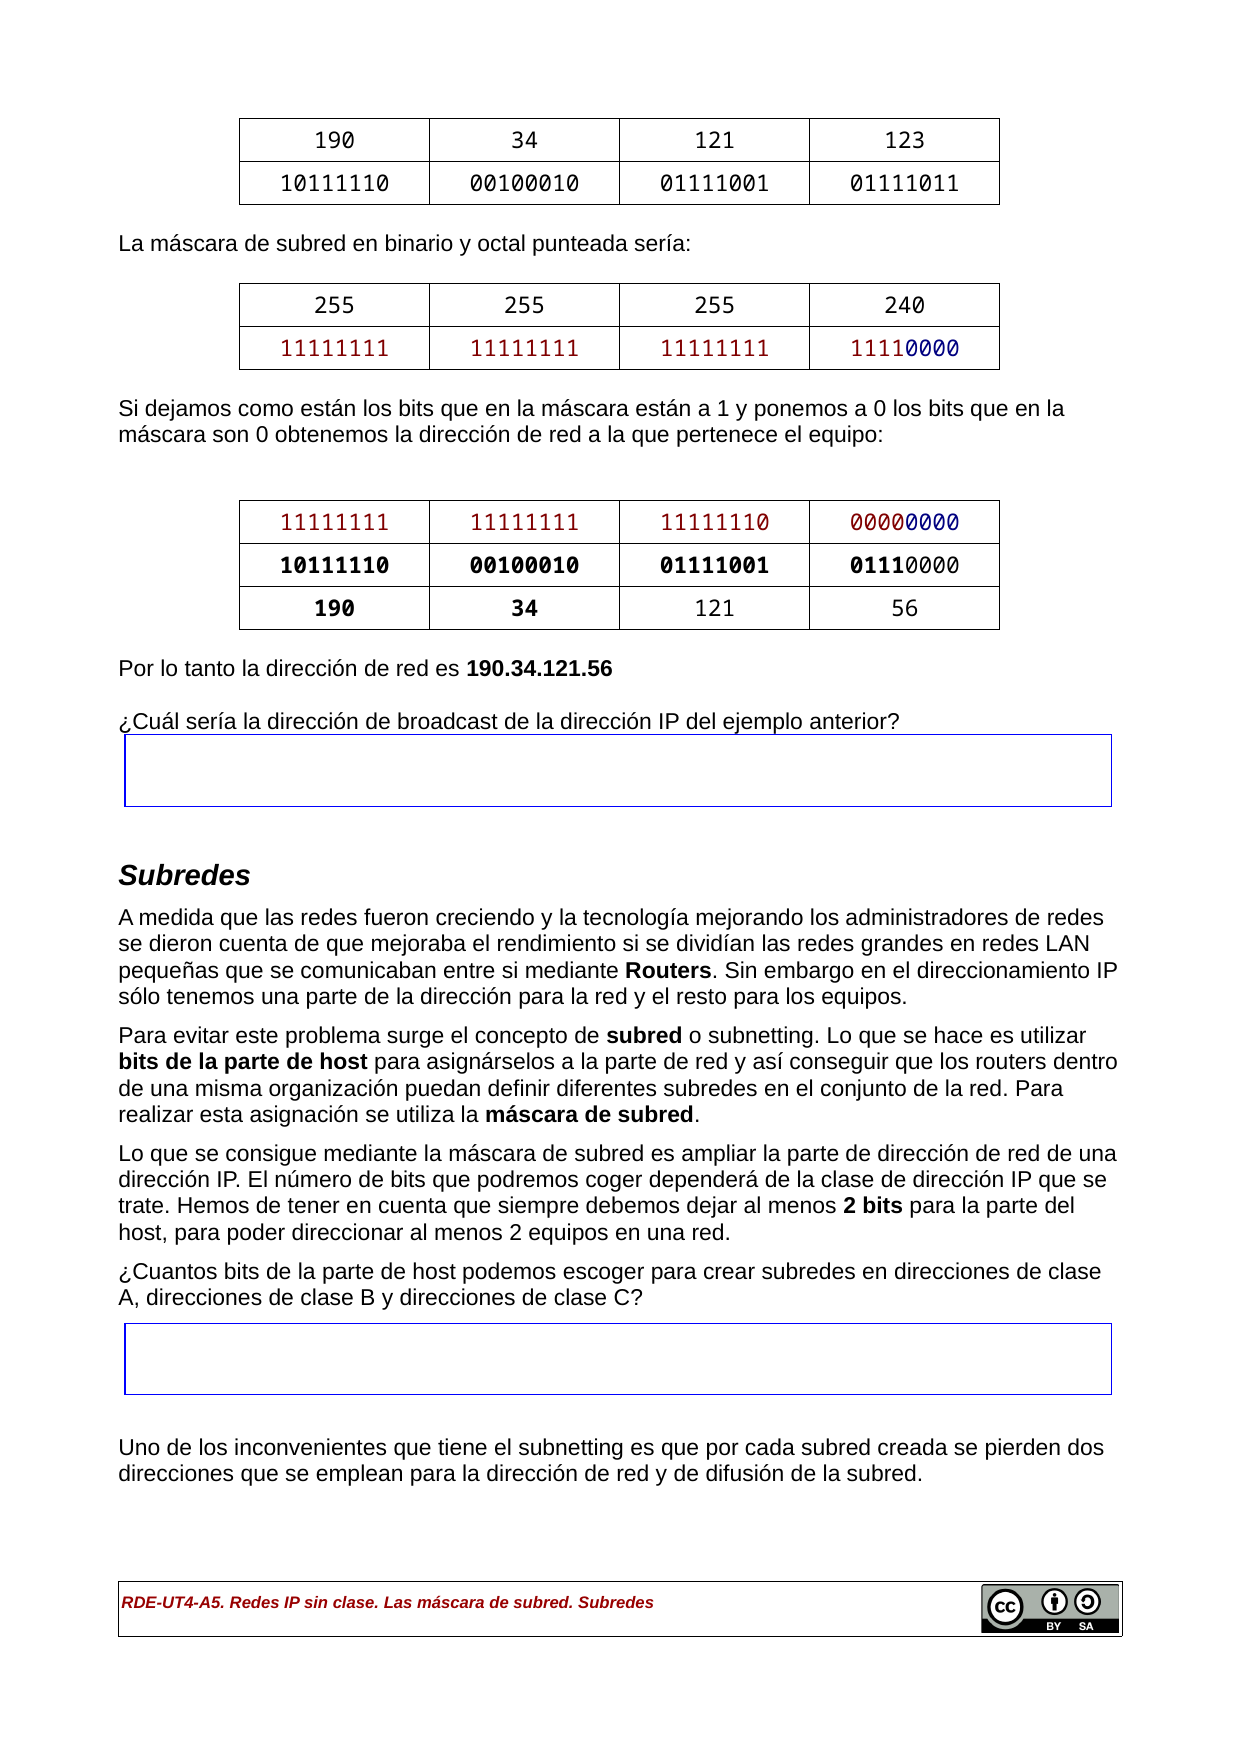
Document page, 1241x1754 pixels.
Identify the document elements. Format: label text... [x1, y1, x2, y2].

table_cell 34 [430, 587, 619, 629]
table_header 255 [620, 284, 809, 326]
text La máscara de subred en binario y octal punteada sería: [118, 230, 1122, 257]
subtitle Subredes [118, 858, 1122, 891]
table_cell 01111001 [620, 162, 809, 204]
table_header [126, 735, 1111, 806]
table_header 34 [430, 119, 619, 161]
table_cell 01111001 [620, 544, 809, 586]
text A medida que las redes fueron creciendo y la tecnología mejorando los administradores de redes se dieron cuenta de que mejoraba el rendimiento si se dividían las redes grandes en redes LAN pequeñas que se comunicaban entre si mediante Routers. Sin embargo en el direccionamiento IP sólo tenemos una parte de la dirección para la red y el resto para los equipos. [118, 904, 1122, 1009]
table_cell 121 [620, 587, 809, 629]
table_cell 10111110 [240, 544, 429, 586]
table_header 121 [620, 119, 809, 161]
table_header 123 [810, 119, 999, 161]
table_header 255 [430, 284, 619, 326]
text Para evitar este problema surge el concepto de subred o subnetting. Lo que se hace es utilizar bits de la parte de host para asignárselos a la parte de red y así conseguir que los routers dentro de una misma organización puedan definir diferentes subredes en el conjunto de la red. Para realizar esta asignación se utiliza la máscara de subred. [118, 1022, 1122, 1127]
text Lo que se consigue mediante la máscara de subred es ampliar la parte de dirección de red de una dirección IP. El número de bits que podremos coger dependerá de la clase de dirección IP que se trate. Hemos de tener en cuenta que siempre debemos dejar al menos 2 bits para la parte del host, para poder direccionar al menos 2 equipos en una red. [118, 1140, 1122, 1245]
table_cell 10111110 [240, 162, 429, 204]
text ¿Cuál sería la dirección de broadcast de la dirección IP del ejemplo anterior? [118, 708, 1122, 734]
text Por lo tanto la dirección de red es 190.34.121.56 [118, 655, 1122, 682]
text Si dejamos como están los bits que en la máscara están a 1 y ponemos a 0 los bits que en la máscara son 0 obtenemos la dirección de red a la que pertenece el equipo: [118, 395, 1122, 448]
table_cell 11110000 [810, 327, 999, 368]
picture [981, 1584, 1119, 1633]
table_cell 190 [240, 587, 429, 629]
table_header 11111110 [620, 501, 809, 543]
table_header 255 [240, 284, 429, 326]
table_header 11111111 [430, 501, 619, 543]
table_cell 11111111 [430, 327, 619, 368]
table_header 00000000 [810, 501, 999, 543]
table_cell 00100010 [430, 162, 619, 204]
table_cell 56 [810, 587, 999, 629]
table_cell 01111011 [810, 162, 999, 204]
table_cell 11111111 [240, 327, 429, 368]
table_header [126, 1324, 1111, 1394]
table_header 190 [240, 119, 429, 161]
table_cell 11111111 [620, 327, 809, 368]
table_cell 00100010 [430, 544, 619, 586]
table_header 240 [810, 284, 999, 326]
text ¿Cuantos bits de la parte de host podemos escoger para crear subredes en direcciones de clase A, direcciones de clase B y direcciones de clase C? [118, 1258, 1122, 1310]
text Uno de los inconvenientes que tiene el subnetting es que por cada subred creada se pierden dos direcciones que se emplean para la dirección de red y de difusión de la subred. [118, 1434, 1122, 1487]
table_header 11111111 [240, 501, 429, 543]
table_cell 01110000 [810, 544, 999, 586]
